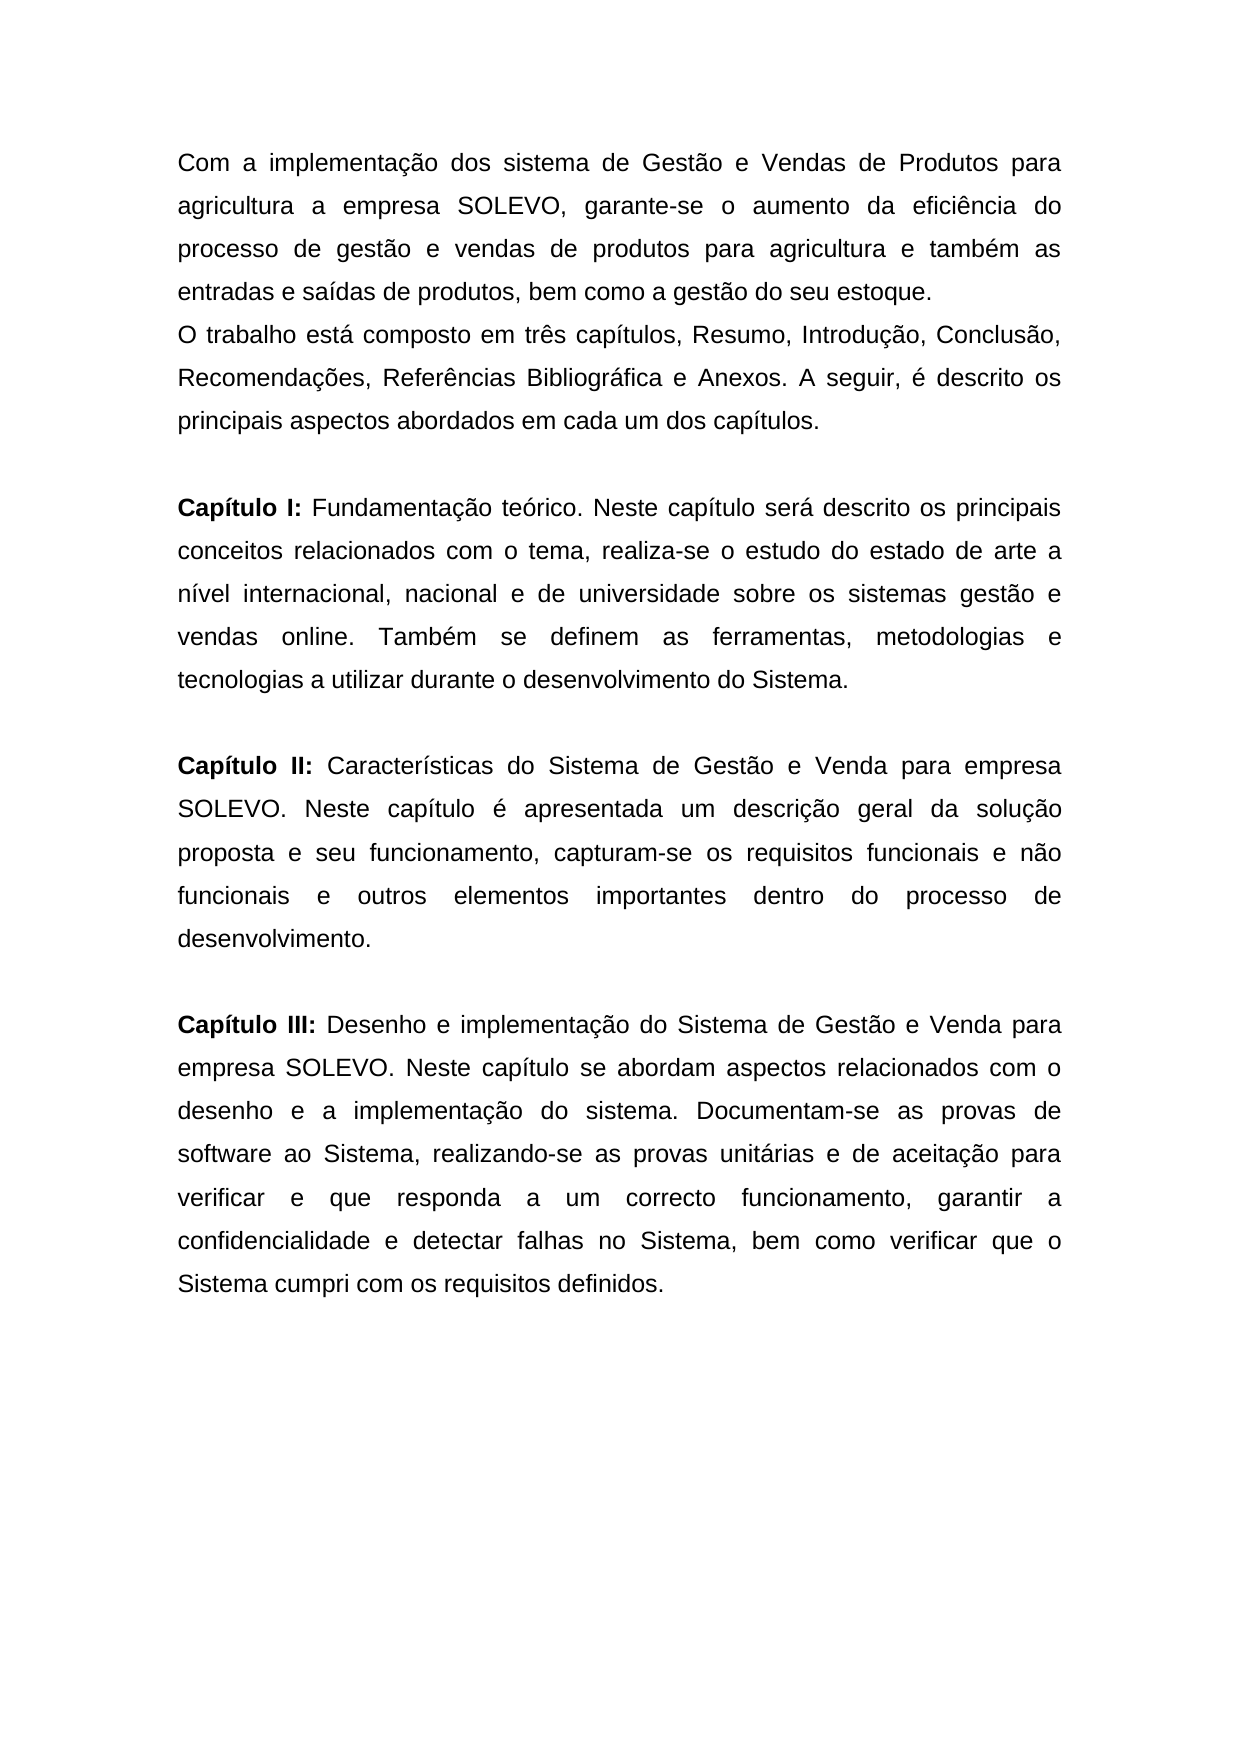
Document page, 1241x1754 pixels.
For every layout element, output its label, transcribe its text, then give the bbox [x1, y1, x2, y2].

text Capítulo III: Desenho e implementação do Sistema de Gestão e Venda para empresa SOLEVO. Neste capítulo se abordam aspectos relacionados com o desenho e a implementação do sistema. Documentam-se as provas de software ao Sistema, realizando-se as provas unitárias e de aceitação para verificar e que responda a um correcto funcionamento, garantir a confidencialidade e detectar falhas no Sistema, bem como verificar que o Sistema cumpri com os requisitos definidos. [177, 1010, 1063, 1298]
text Capítulo II: Características do Sistema de Gestão e Venda para empresa SOLEVO. Neste capítulo é apresentada um descrição geral da solução proposta e seu funcionamento, capturam-se os requisitos funcionais e não funcionais e outros elementos importantes dentro do processo de desenvolvimento. [177, 751, 1063, 953]
text O trabalho está composto em três capítulos, Resumo, Introdução, Conclusão, Recomendações, Referências Bibliográfica e Anexos. A seguir, é descrito os principais aspectos abordados em cada um dos capítulos. [177, 320, 1063, 435]
text Com a implementação dos sistema de Gestão e Vendas de Produtos para agricultura a empresa SOLEVO, garante-se o aumento da eficiência do processo de gestão e vendas de produtos para agricultura e também as entradas e saídas de produtos, bem como a gestão do seu estoque. [177, 148, 1063, 306]
text Capítulo I: Fundamentação teórico. Neste capítulo será descrito os principais conceitos relacionados com o tema, realiza-se o estudo do estado de arte a nível internacional, nacional e de universidade sobre os sistemas gestão e vendas online. Também se definem as ferramentas, metodologias e tecnologias a utilizar durante o desenvolvimento do Sistema. [177, 493, 1063, 694]
